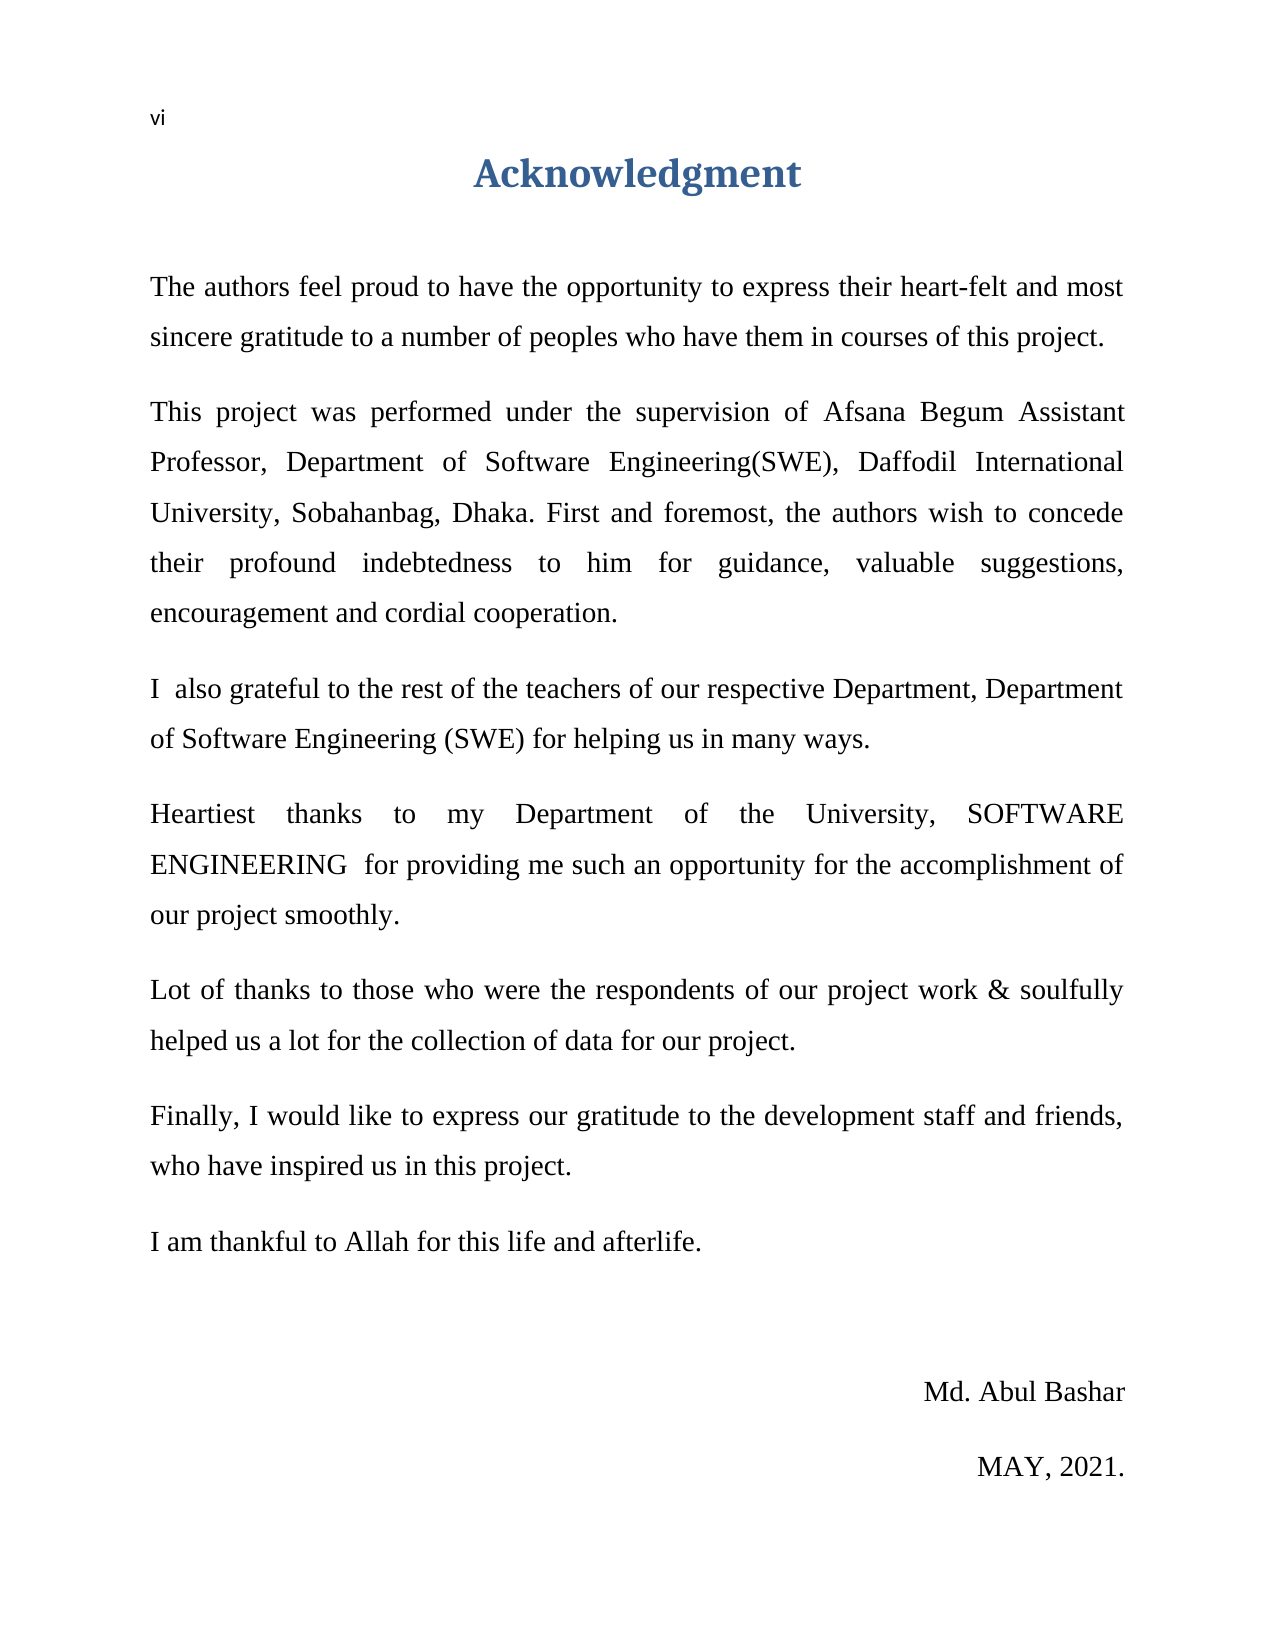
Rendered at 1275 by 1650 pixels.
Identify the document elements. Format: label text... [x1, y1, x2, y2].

text MAY, 2021. [150, 1449, 1125, 1483]
subtitle Acknowledgment [150, 150, 1125, 198]
text The authors feel proud to have the opportunity to express their heart-felt and most sincere gratitude to a number of peoples who have them in courses of this project. [150, 269, 1125, 352]
text I also grateful to the rest of the teachers of our respective Department, Department of Software Engineering (SWE) for helping us in many ways. [150, 671, 1125, 755]
text This project was performed under the supervision of Afsana Begum Assistant Professor, Department of Software Engineering(SWE), Daffodil International University, Sobahanbag, Dhaka. First and foremost, the authors wish to concede their profound indebtedness to him for guidance, valuable suggestions, encouragement and cordial cooperation. [150, 394, 1125, 629]
text Lot of thanks to those who were the respondents of our project work & soulfully helped us a lot for the collection of data for our project. [150, 972, 1125, 1056]
text Finally, I would like to express our gratitude to the development staff and friends, who have inspired us in this project. [150, 1098, 1125, 1182]
text I am thankful to Allah for this life and afterlife. [150, 1224, 1125, 1257]
text Heartiest thanks to my Department of the University, SOFTWARE ENGINEERING for providing me such an opportunity for the accomplishment of our project smoothly. [150, 796, 1125, 931]
text Md. Abul Bashar [150, 1374, 1125, 1408]
